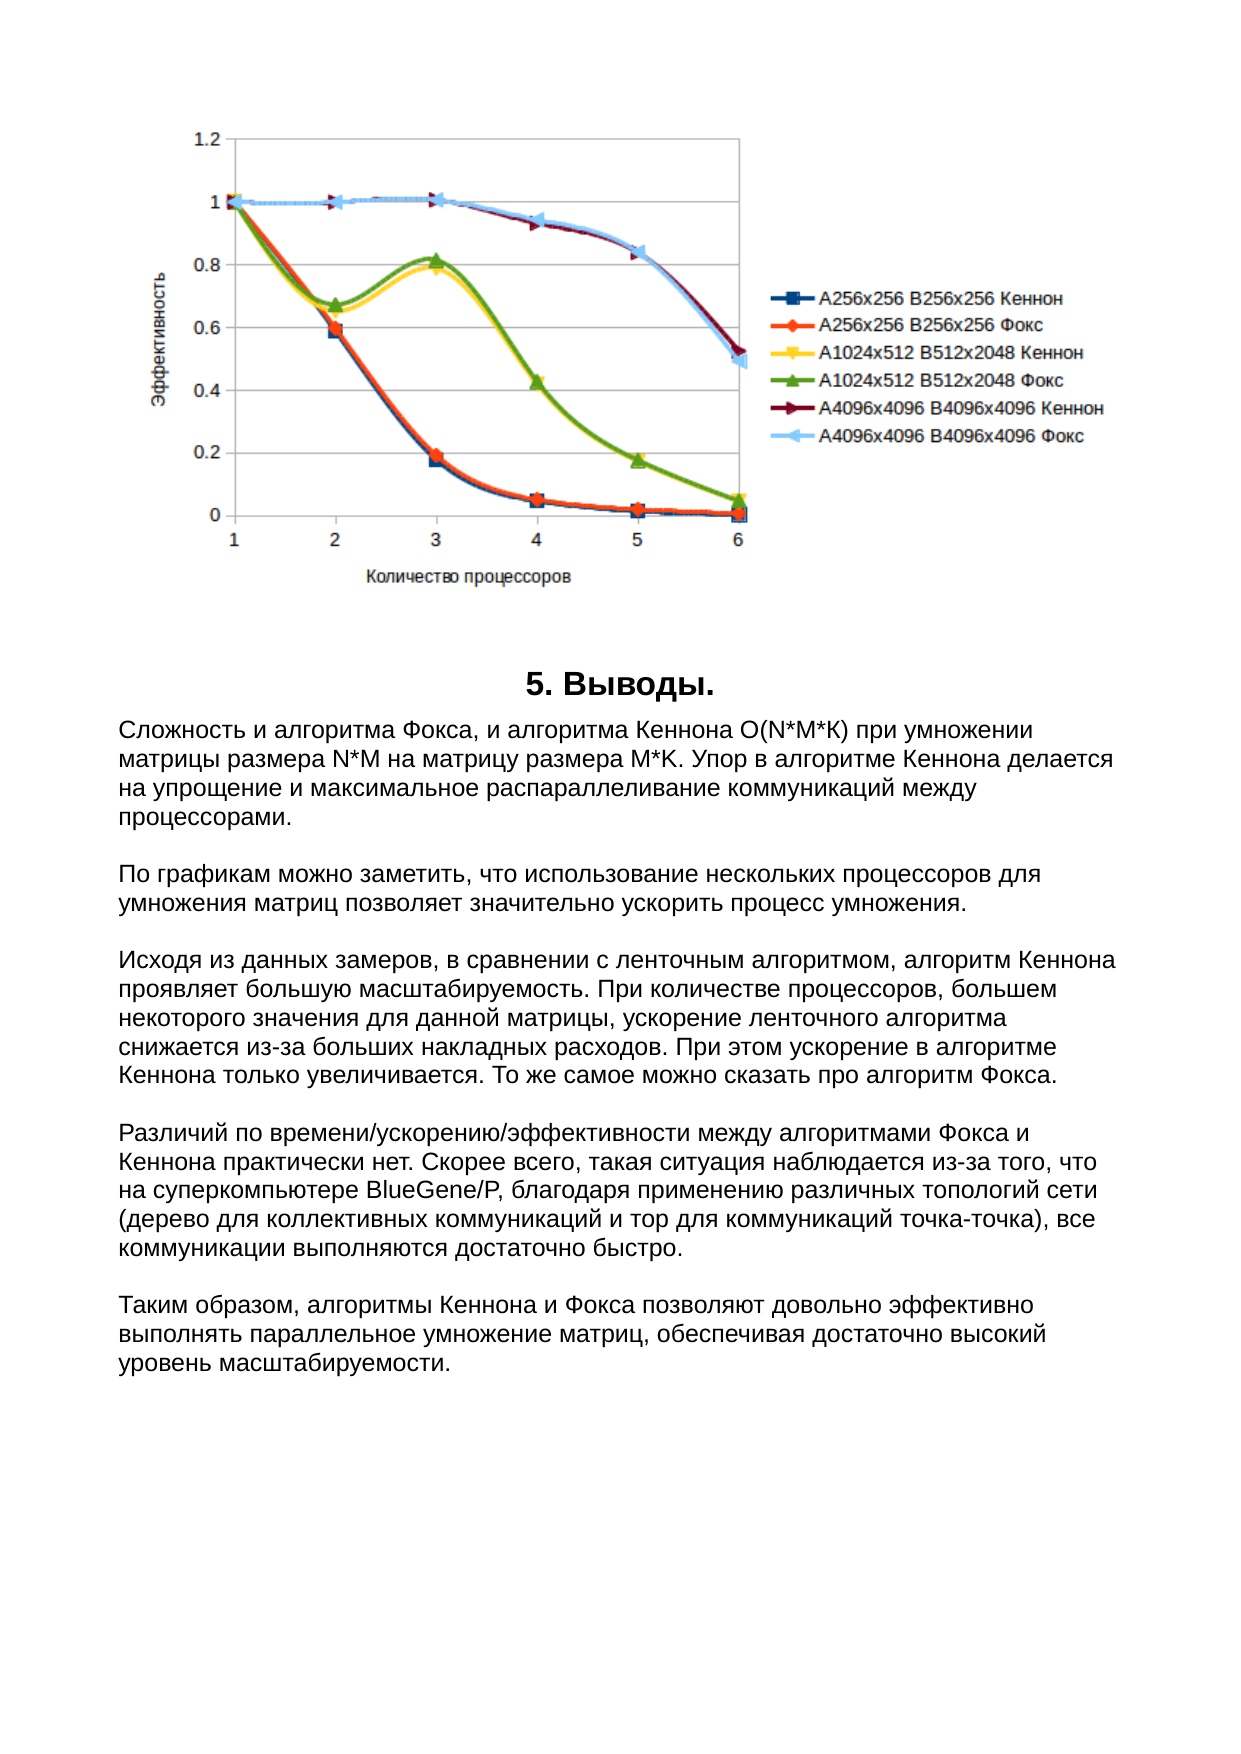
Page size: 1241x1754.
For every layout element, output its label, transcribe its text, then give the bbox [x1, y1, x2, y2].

text Различий по времени/ускорению/эффективности между алгоритмами Фокса и Кеннона практически нет. Скорее всего, такая ситуация наблюдается из-за того, что на суперкомпьютере BlueGene/P, благодаря применению различных топологий сети (дерево для коллективных коммуникаций и тор для коммуникаций точка-точка), все коммуникации выполняются достаточно быстро. [118, 1118, 1122, 1262]
picture [118, 118, 1123, 615]
text По графикам можно заметить, что использование нескольких процессоров для умножения матриц позволяет значительно ускорить процесс умножения. [118, 859, 1122, 917]
text Сложность и алгоритма Фокса, и алгоритма Кеннона O(N*М*К) при умножении матрицы размера N*M на матрицу размера M*K. Упор в алгоритме Кеннона делается на упрощение и максимальное распараллеливание коммуникаций между процессорами. [118, 715, 1122, 830]
subtitle 5. Выводы. [118, 664, 1122, 703]
text Исходя из данных замеров, в сравнении с ленточным алгоритмом, алгоритм Кеннона проявляет большую масштабируемость. При количестве процессоров, большем некоторого значения для данной матрицы, ускорение ленточного алгоритма снижается из-за больших накладных расходов. При этом ускорение в алгоритме Кеннона только увеличивается. То же самое можно сказать про алгоритм Фокса. [118, 945, 1122, 1089]
text Таким образом, алгоритмы Кеннона и Фокса позволяют довольно эффективно выполнять параллельное умножение матриц, обеспечивая достаточно высокий уровень масштабируемости. [118, 1290, 1122, 1377]
